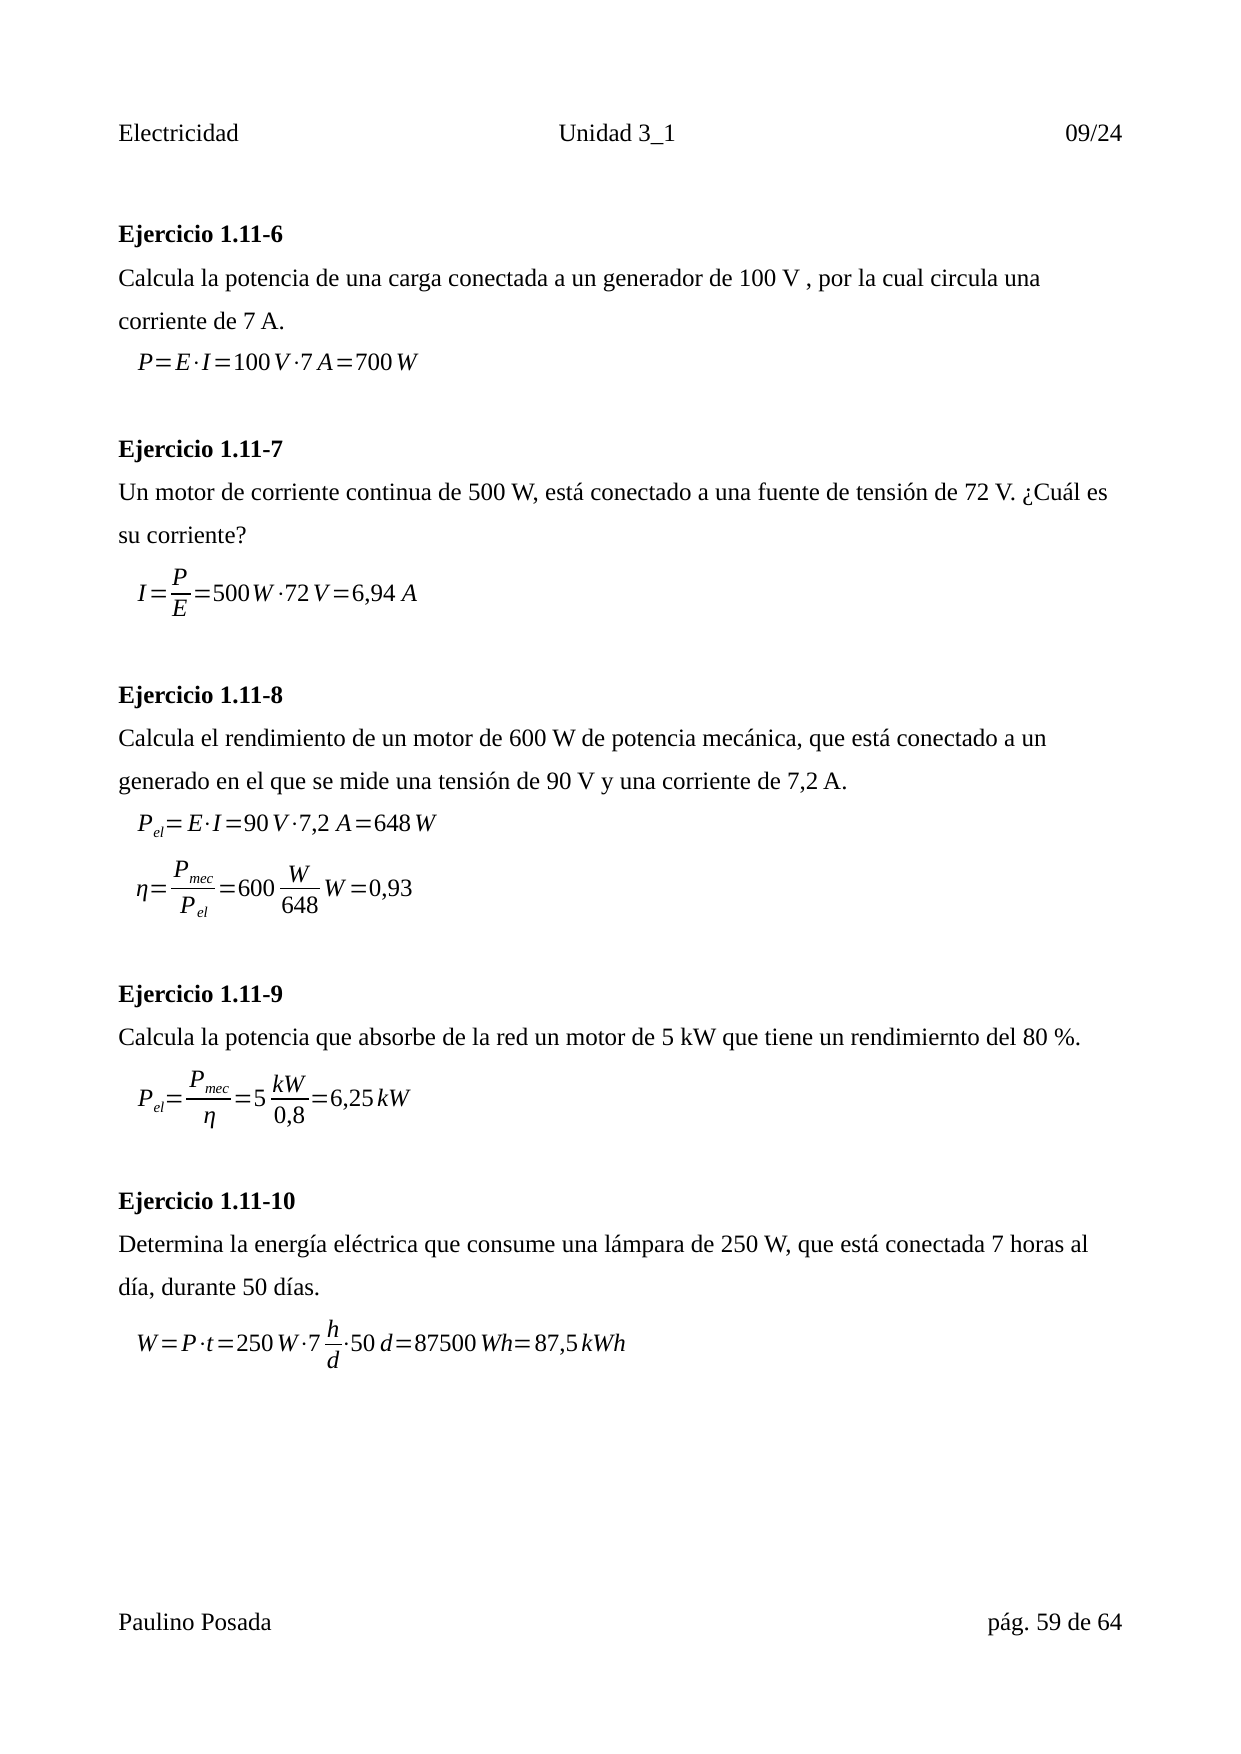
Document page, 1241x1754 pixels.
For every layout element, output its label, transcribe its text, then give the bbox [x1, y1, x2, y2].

text Calcula la potencia que absorbe de la red un motor de 5 kW que tiene un rendimiernto del 80 %. [118, 1022, 1122, 1051]
text Ejercicio 1.11-8 [118, 680, 1122, 709]
text Ejercicio 1.11-10 [118, 1186, 1122, 1215]
text Calcula el rendimiento de un motor de 600 W de potencia mecánica, que está conectado a un generado en el que se mide una tensión de 90 V y una corriente de 7,2 A. [118, 723, 1122, 795]
text Ejercicio 1.11-9 [118, 979, 1122, 1008]
text Ejercicio 1.11-6 [118, 219, 1122, 248]
text Determina la energía eléctrica que consume una lámpara de 250 W, que está conectada 7 horas al día, durante 50 días. [118, 1229, 1122, 1301]
text Ejercicio 1.11-7 [118, 434, 1122, 463]
text Un motor de corriente continua de 500 W, está conectado a una fuente de tensión de 72 V. ¿Cuál es su corriente? [118, 477, 1122, 549]
text Calcula la potencia de una carga conectada a un generador de 100 V , por la cual circula una corriente de 7 A. [118, 263, 1122, 334]
